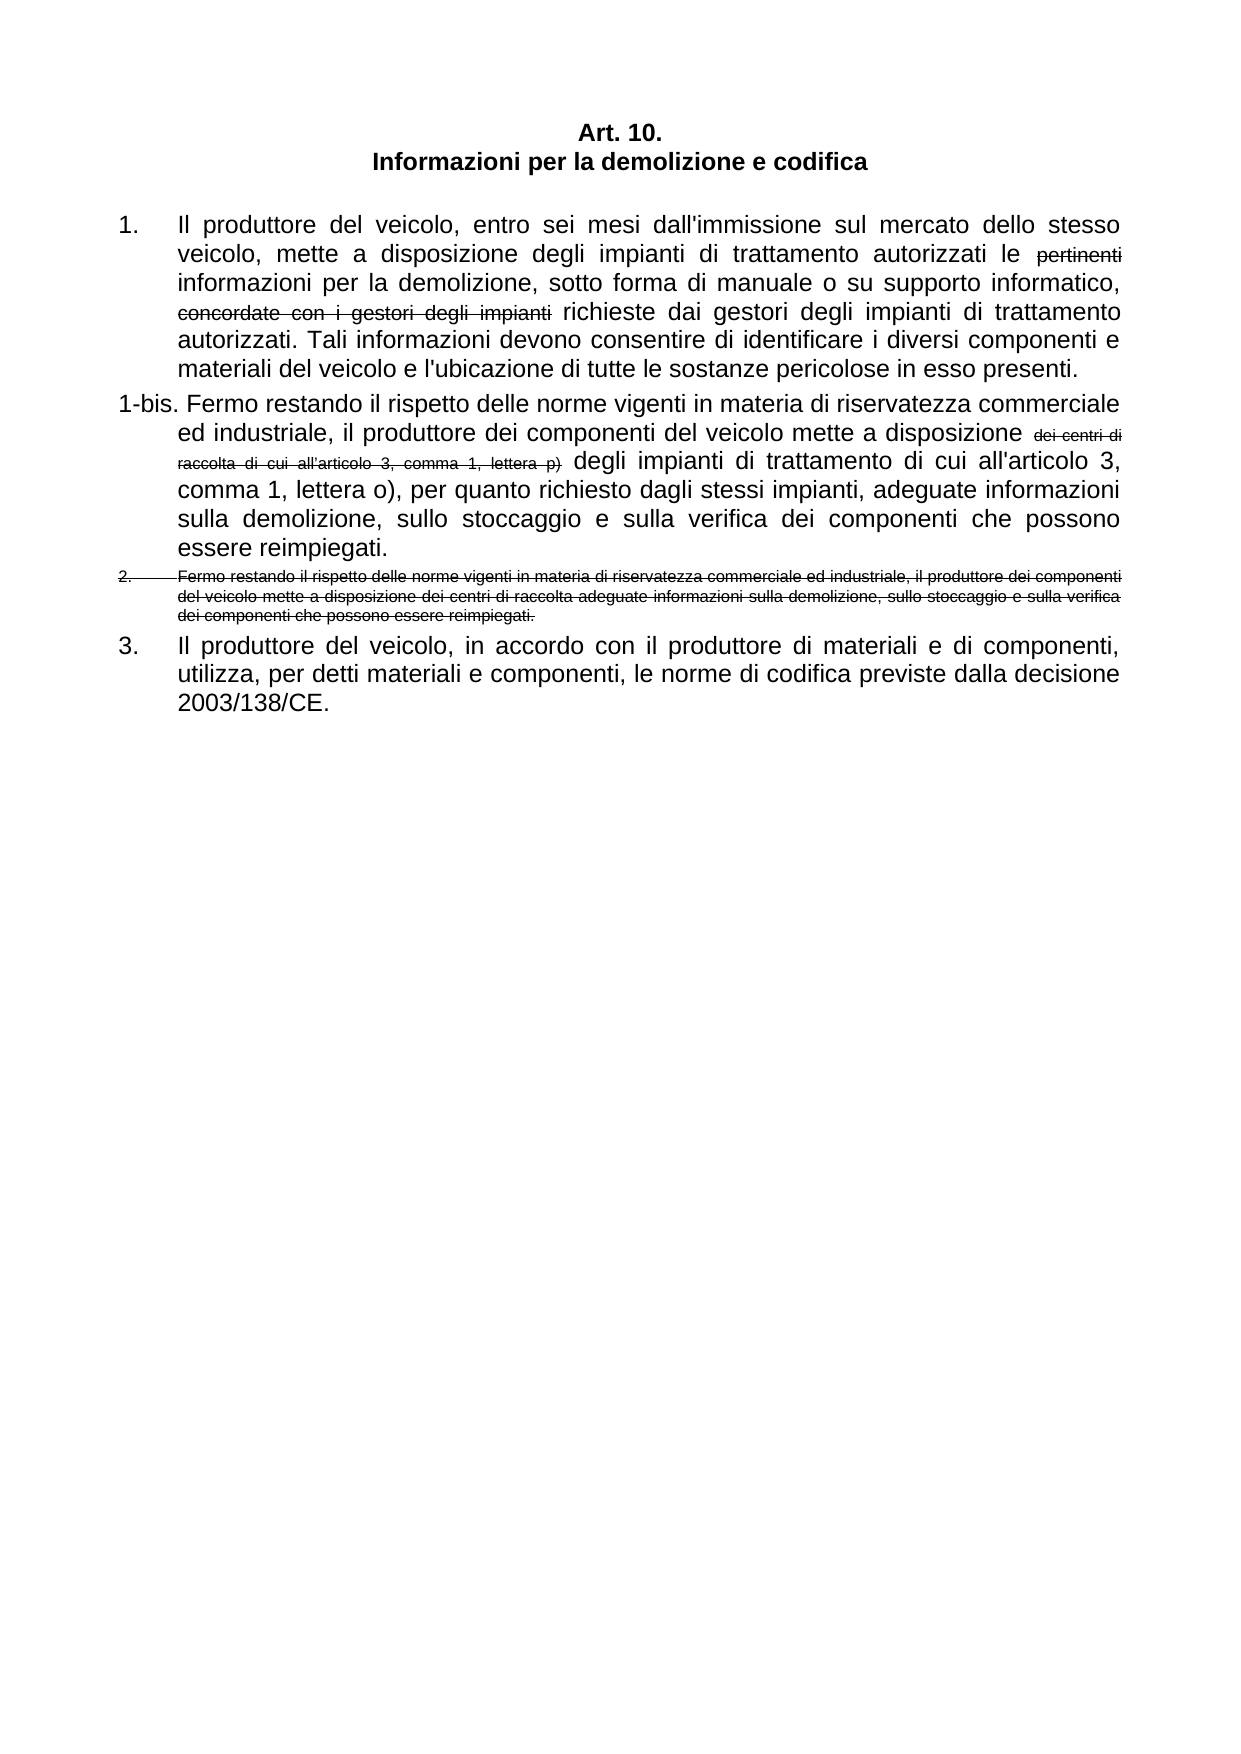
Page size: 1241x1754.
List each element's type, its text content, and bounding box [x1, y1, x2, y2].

text 1-bis. Fermo restando il rispetto delle norme vigenti in materia di riservatezza commerciale ed industriale, il produttore dei componenti del veicolo mette a disposizione dei centri di raccolta di cui all’articolo 3, comma 1, lettera p) degli impianti di trattamento di cui all'articolo 3, comma 1, lettera o), per quanto richiesto dagli stessi impianti, adeguate informazioni sulla demolizione, sullo stoccaggio e sulla verifica dei componenti che possono essere reimpiegati. [118, 389, 1122, 561]
text 3. Il produttore del veicolo, in accordo con il produttore di materiali e di componenti, utilizza, per detti materiali e componenti, le norme di codifica previste dalla decisione 2003/138/CE. [118, 631, 1122, 717]
text 1. Il produttore del veicolo, entro sei mesi dall'immissione sul mercato dello stesso veicolo, mette a disposizione degli impianti di trattamento autorizzati le pertinenti informazioni per la demolizione, sotto forma di manuale o su supporto informatico, concordate con i gestori degli impianti richieste dai gestori degli impianti di trattamento autorizzati. Tali informazioni devono consentire di identificare i diversi componenti e materiali del veicolo e l'ubicazione di tutte le sostanze pericolose in esso presenti. [118, 210, 1122, 383]
text 2. Fermo restando il rispetto delle norme vigenti in materia di riservatezza commerciale ed industriale, il produttore dei componenti del veicolo mette a disposizione dei centri di raccolta adeguate informazioni sulla demolizione, sullo stoccaggio e sulla verifica dei componenti che possono essere reimpiegati. [118, 579, 1122, 625]
text 2. Fermo restando il rispetto delle norme vigenti in materia di riservatezza commerciale ed industriale, il produttore dei componenti del veicolo mette a disposizione dei centri di raccolta adeguate informazioni sulla demolizione, sullo stoccaggio e sulla verifica dei componenti che possono essere reimpiegati. [118, 567, 1122, 578]
subtitle Art. 10. Informazioni per la demolizione e codifica [118, 118, 1122, 176]
